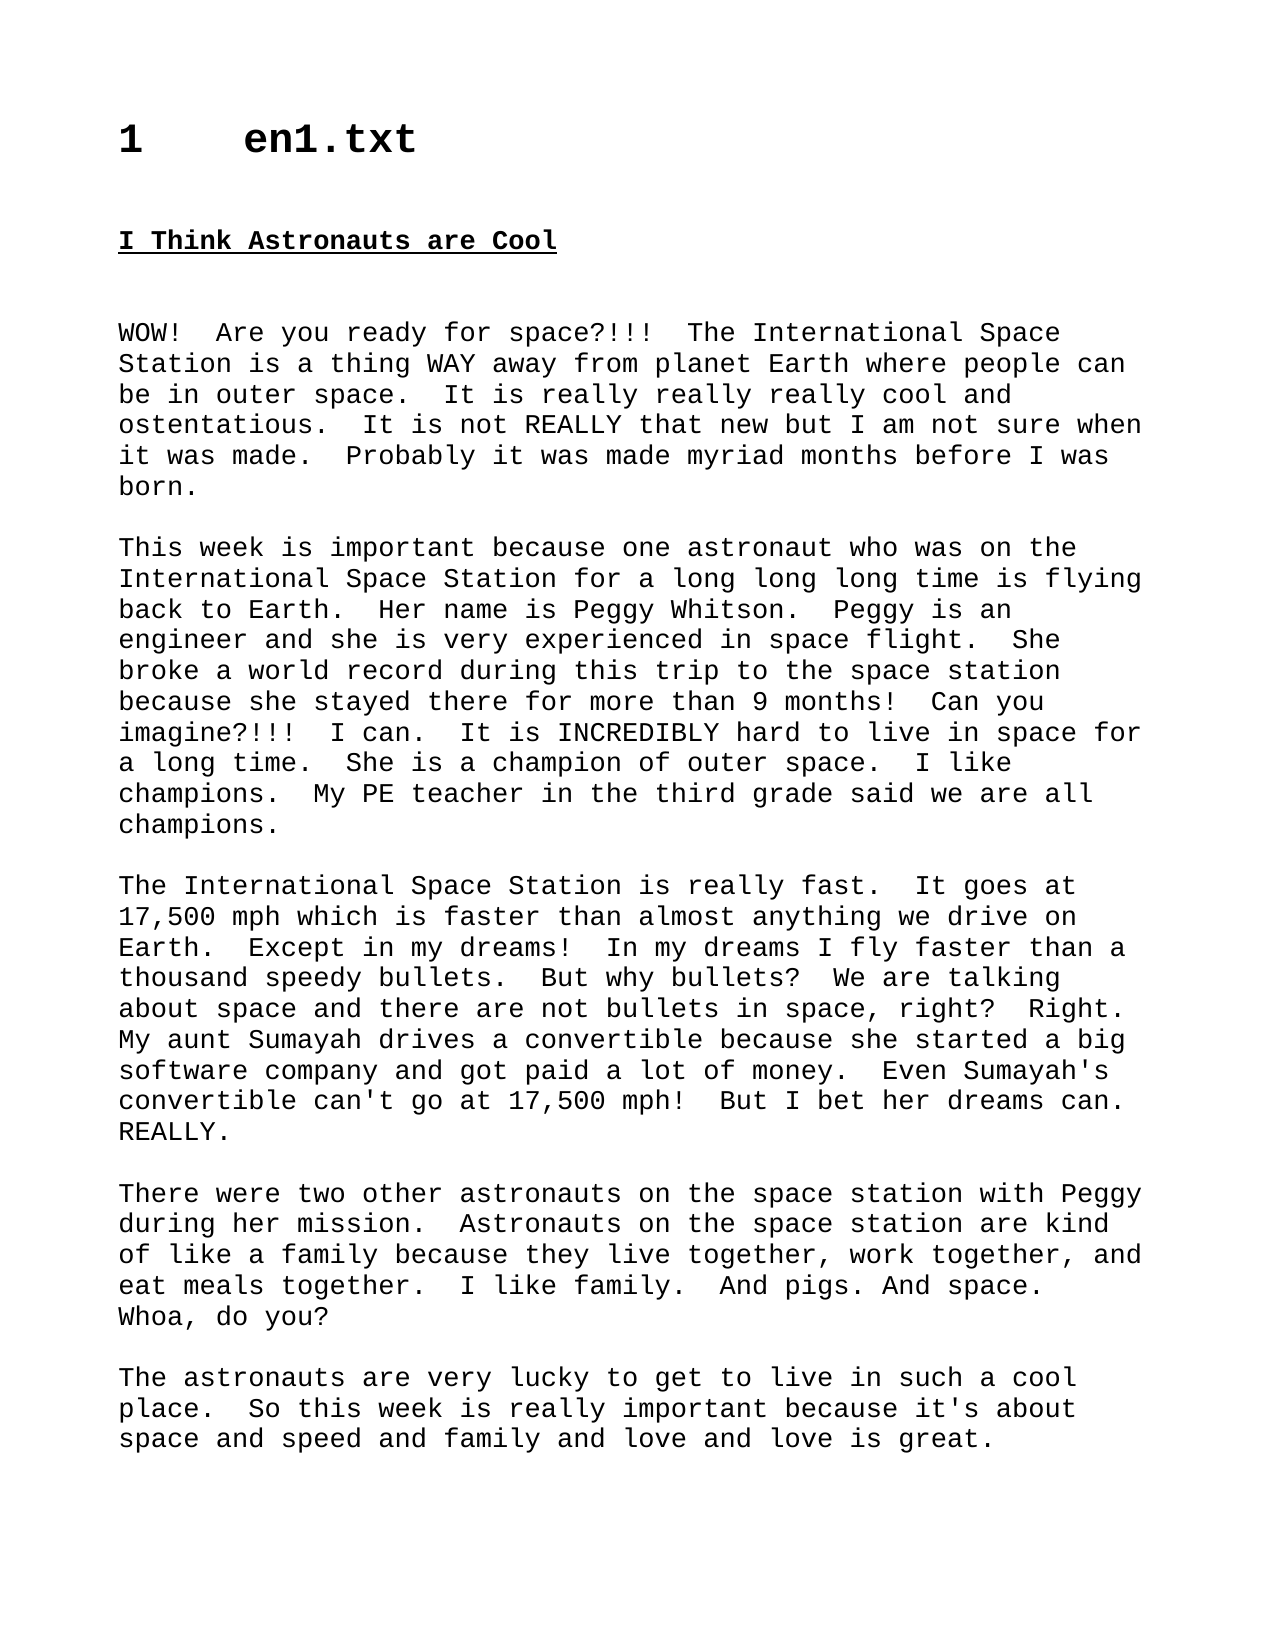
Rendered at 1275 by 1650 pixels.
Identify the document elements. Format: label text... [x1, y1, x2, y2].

text There were two other astronauts on the space station with Peggy during her mission. Astronauts on the space station are kind of like a family because they live together, work together, and eat meals together. I like family. And pigs. And space. Whoa, do you? [118, 1179, 1157, 1333]
text The astronauts are very lucky to get to live in such a cool place. So this week is really important because it's about space and speed and family and love and love is great. [118, 1364, 1157, 1456]
text I Think Astronauts are Cool [118, 227, 1157, 257]
text 1 en1.txt [118, 118, 1157, 165]
text The International Space Station is really fast. It goes at 17,500 mph which is faster than almost anything we drive on Earth. Except in my dreams! In my dreams I fly faster than a thousand speedy bullets. But why bullets? We are talking about space and there are not bullets in space, right? Right. My aunt Sumayah drives a convertible because she started a big software company and got paid a lot of money. Even Sumayah's convertible can't go at 17,500 mph! But I bet her dreams can. REALLY. [118, 872, 1157, 1149]
text This week is important because one astronaut who was on the International Space Station for a long long long time is flying back to Earth. Her name is Peggy Whitson. Peggy is an engineer and she is very experienced in space flight. She broke a world record during this trip to the space station because she stayed there for more than 9 months! Can you imagine?!!! I can. It is INCREDIBLY hard to live in space for a long time. She is a champion of outer space. I like champions. My PE teacher in the third grade said we are all champions. [118, 534, 1157, 841]
text WOW! Are you ready for space?!!! The International Space Station is a thing WAY away from planet Earth where people can be in outer space. It is really really really cool and ostentatious. It is not REALLY that new but I am not sure when it was made. Probably it was made myriad months before I was born. [118, 319, 1157, 503]
